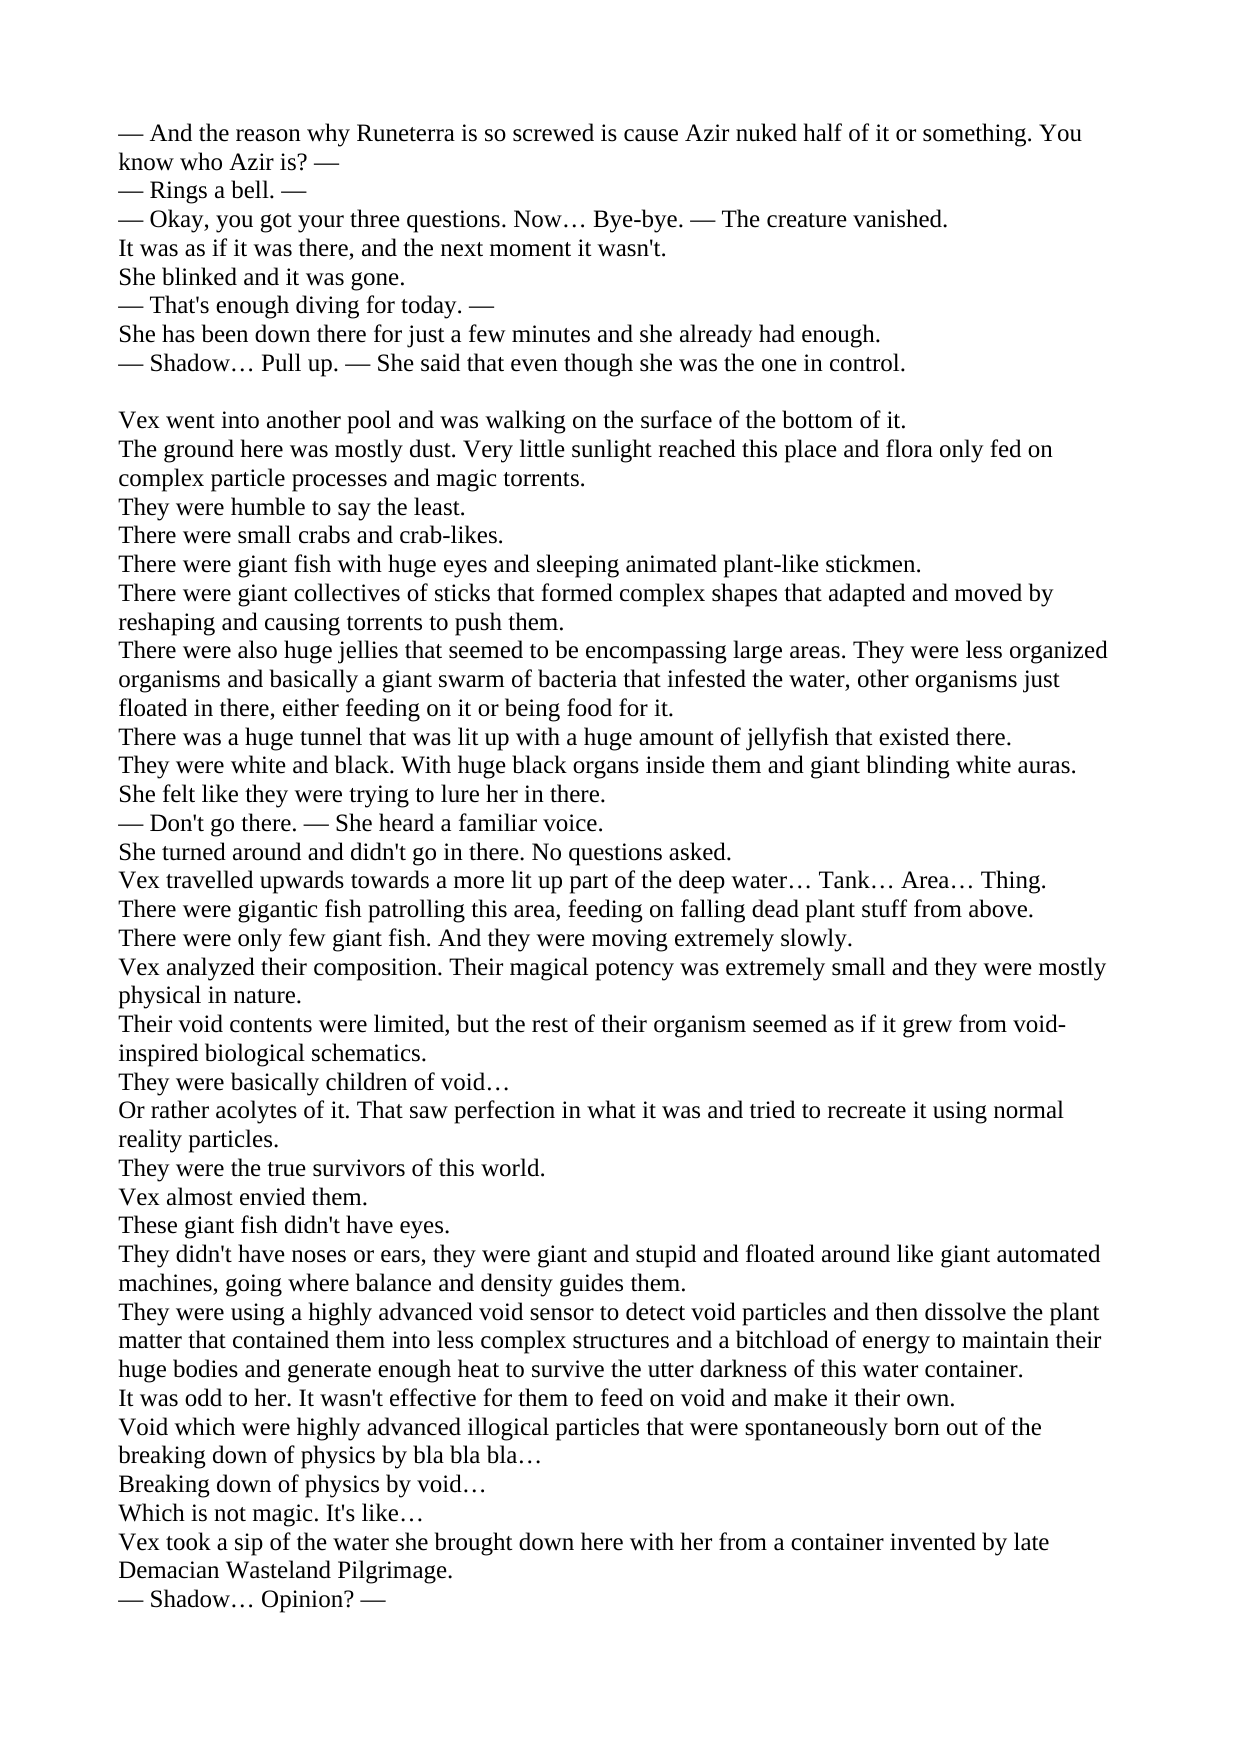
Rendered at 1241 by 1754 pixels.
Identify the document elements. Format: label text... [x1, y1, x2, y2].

text — And the reason why Runeterra is so screwed is cause Azir nuked half of it or something. You know who Azir is? — — Rings a bell. — — Okay, you got your three questions. Now… Bye-bye. — The creature vanished. It was as if it was there, and the next moment it wasn't. She blinked and it was gone. — That's enough diving for today. — She has been down there for just a few minutes and she already had enough. — Shadow… Pull up. — She said that even though she was the one in control. [118, 118, 1122, 377]
text Vex went into another pool and was walking on the surface of the bottom of it. The ground here was mostly dust. Very little sunlight reached this place and flora only fed on complex particle processes and magic torrents. They were humble to say the least. There were small crabs and crab-likes. There were giant fish with huge eyes and sleeping animated plant-like stickmen. There were giant collectives of sticks that formed complex shapes that adapted and moved by reshaping and causing torrents to push them. There were also huge jellies that seemed to be encompassing large areas. They were less organized organisms and basically a giant swarm of bacteria that infested the water, other organisms just floated in there, either feeding on it or being food for it. There was a huge tunnel that was lit up with a huge amount of jellyfish that existed there. They were white and black. With huge black organs inside them and giant blinding white auras. She felt like they were trying to lure her in there. — Don't go there. — She heard a familiar voice. She turned around and didn't go in there. No questions asked. Vex travelled upwards towards a more lit up part of the deep water… Tank… Area… Thing. There were gigantic fish patrolling this area, feeding on falling dead plant stuff from above. There were only few giant fish. And they were moving extremely slowly. Vex analyzed their composition. Their magical potency was extremely small and they were mostly physical in nature. Their void contents were limited, but the rest of their organism seemed as if it grew from void-inspired biological schematics. They were basically children of void… Or rather acolytes of it. That saw perfection in what it was and tried to recreate it using normal reality particles. They were the true survivors of this world. Vex almost envied them. These giant fish didn't have eyes. They didn't have noses or ears, they were giant and stupid and floated around like giant automated machines, going where balance and density guides them. They were using a highly advanced void sensor to detect void particles and then dissolve the plant matter that contained them into less complex structures and a bitchload of energy to maintain their huge bodies and generate enough heat to survive the utter darkness of this water container. It was odd to her. It wasn't effective for them to feed on void and make it their own. Void which were highly advanced illogical particles that were spontaneously born out of the breaking down of physics by bla bla bla… Breaking down of physics by void… Which is not magic. It's like… Vex took a sip of the water she brought down here with her from a container invented by late Demacian Wasteland Pilgrimage. — Shadow… Opinion? — [118, 406, 1122, 1613]
